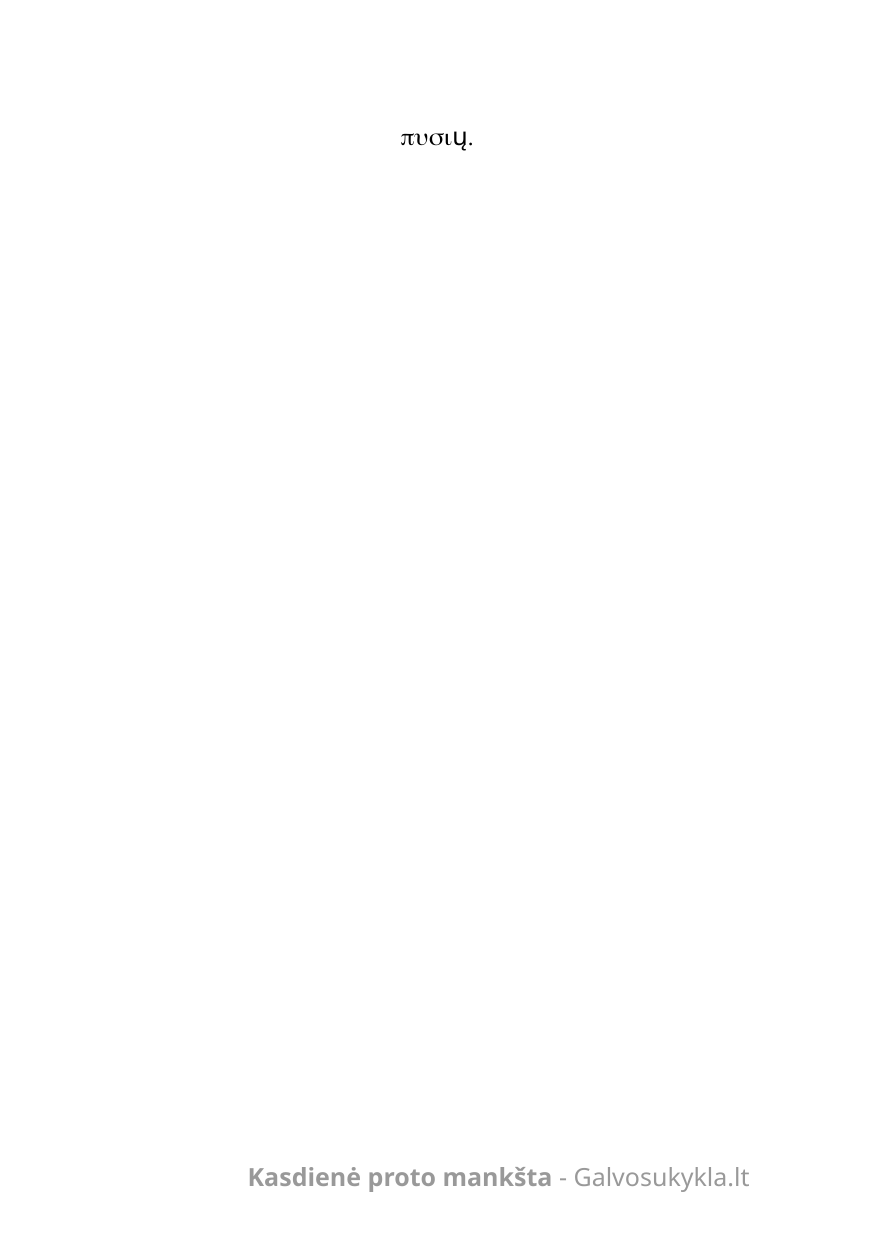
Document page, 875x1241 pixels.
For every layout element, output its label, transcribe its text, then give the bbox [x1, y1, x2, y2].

text pusių. [118, 118, 756, 152]
